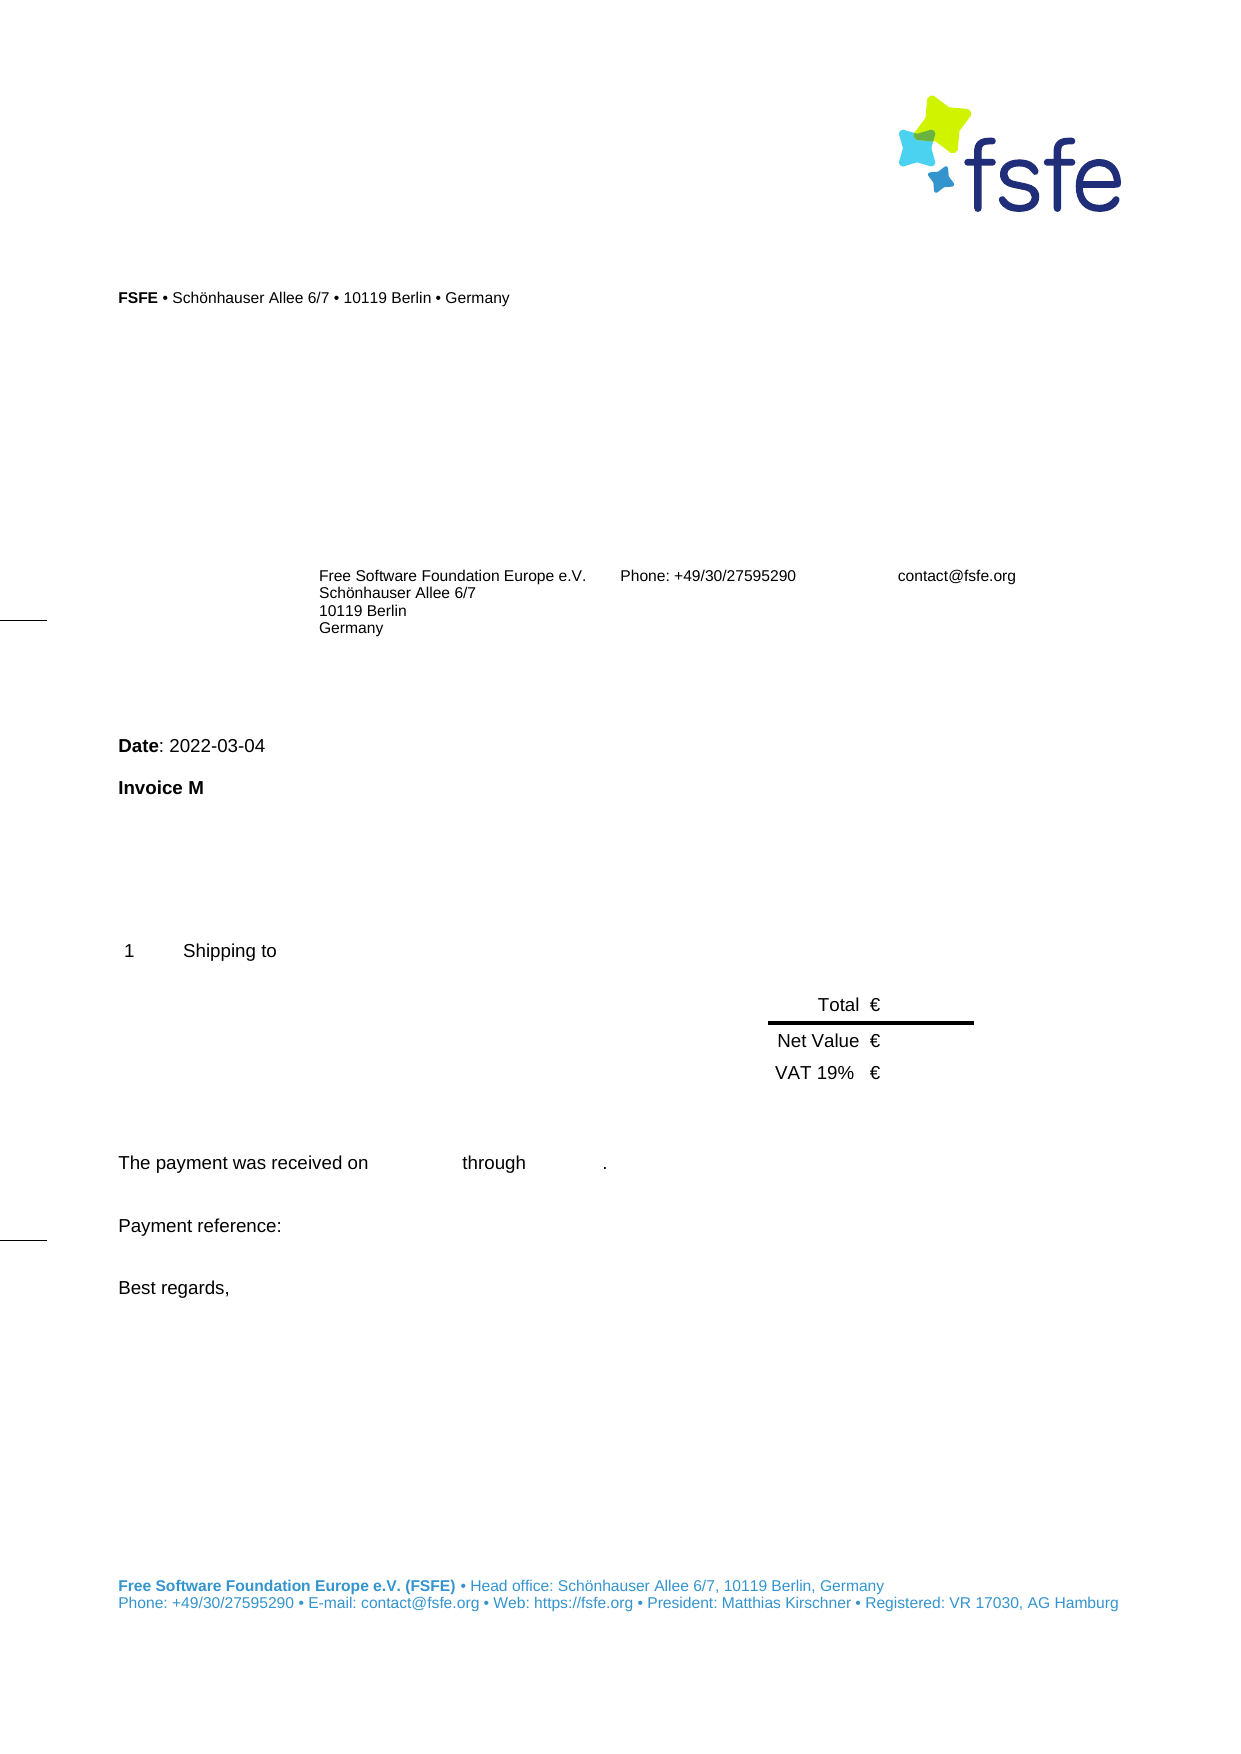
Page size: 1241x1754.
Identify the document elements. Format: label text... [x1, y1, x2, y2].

text Free Software Foundation Europe e.V. [319, 567, 620, 584]
text <Address> [118, 384, 1122, 405]
table_cell VAT 19% € [768, 1057, 886, 1089]
text Invoice M<Number> [118, 777, 1122, 798]
table_cell Net Value € [768, 1025, 886, 1057]
text Schönhauser Allee 6/7 [319, 584, 620, 602]
table_header <Count> [118, 882, 177, 935]
text <Name> [118, 363, 1122, 384]
text FSFE • Schönhauser Allee 6/7 • 10119 Berlin • Germany [118, 289, 1122, 307]
text Reinhard Müller [118, 567, 319, 584]
text Financial team [118, 584, 319, 602]
text Payment reference: <Code> [118, 1215, 1122, 1236]
table_cell <Vat> [886, 1057, 974, 1089]
table_cell <Total> [886, 989, 974, 1021]
table_cell [118, 1057, 768, 1089]
table_cell [118, 989, 768, 1021]
table_cell Shipping to <Country> [177, 935, 886, 988]
table_cell <Shipping> [886, 935, 974, 988]
table_cell 1 [118, 935, 177, 988]
text Reinhard Müller [118, 1320, 1122, 1341]
text <ZipCity> [118, 405, 1122, 426]
text 10119 Berlin [319, 602, 620, 619]
table_header <Amount> [886, 882, 974, 935]
text Best regards, [118, 1278, 1122, 1299]
text The payment was received on <Paydate> through <Means>. [118, 1152, 1122, 1173]
text contact@fsfe.org [898, 567, 1122, 584]
table_header <Item> [177, 882, 886, 935]
text Phone: +49/30/27595290 [620, 567, 898, 584]
text Germany [319, 619, 620, 637]
table_cell [118, 1021, 768, 1057]
table_cell Total € [768, 989, 886, 1021]
text <Country> [118, 426, 1122, 447]
text [118, 447, 1122, 567]
text Date: 2022-03-04 [118, 584, 1122, 756]
text [118, 307, 1122, 363]
table_cell <Net> [886, 1025, 974, 1057]
